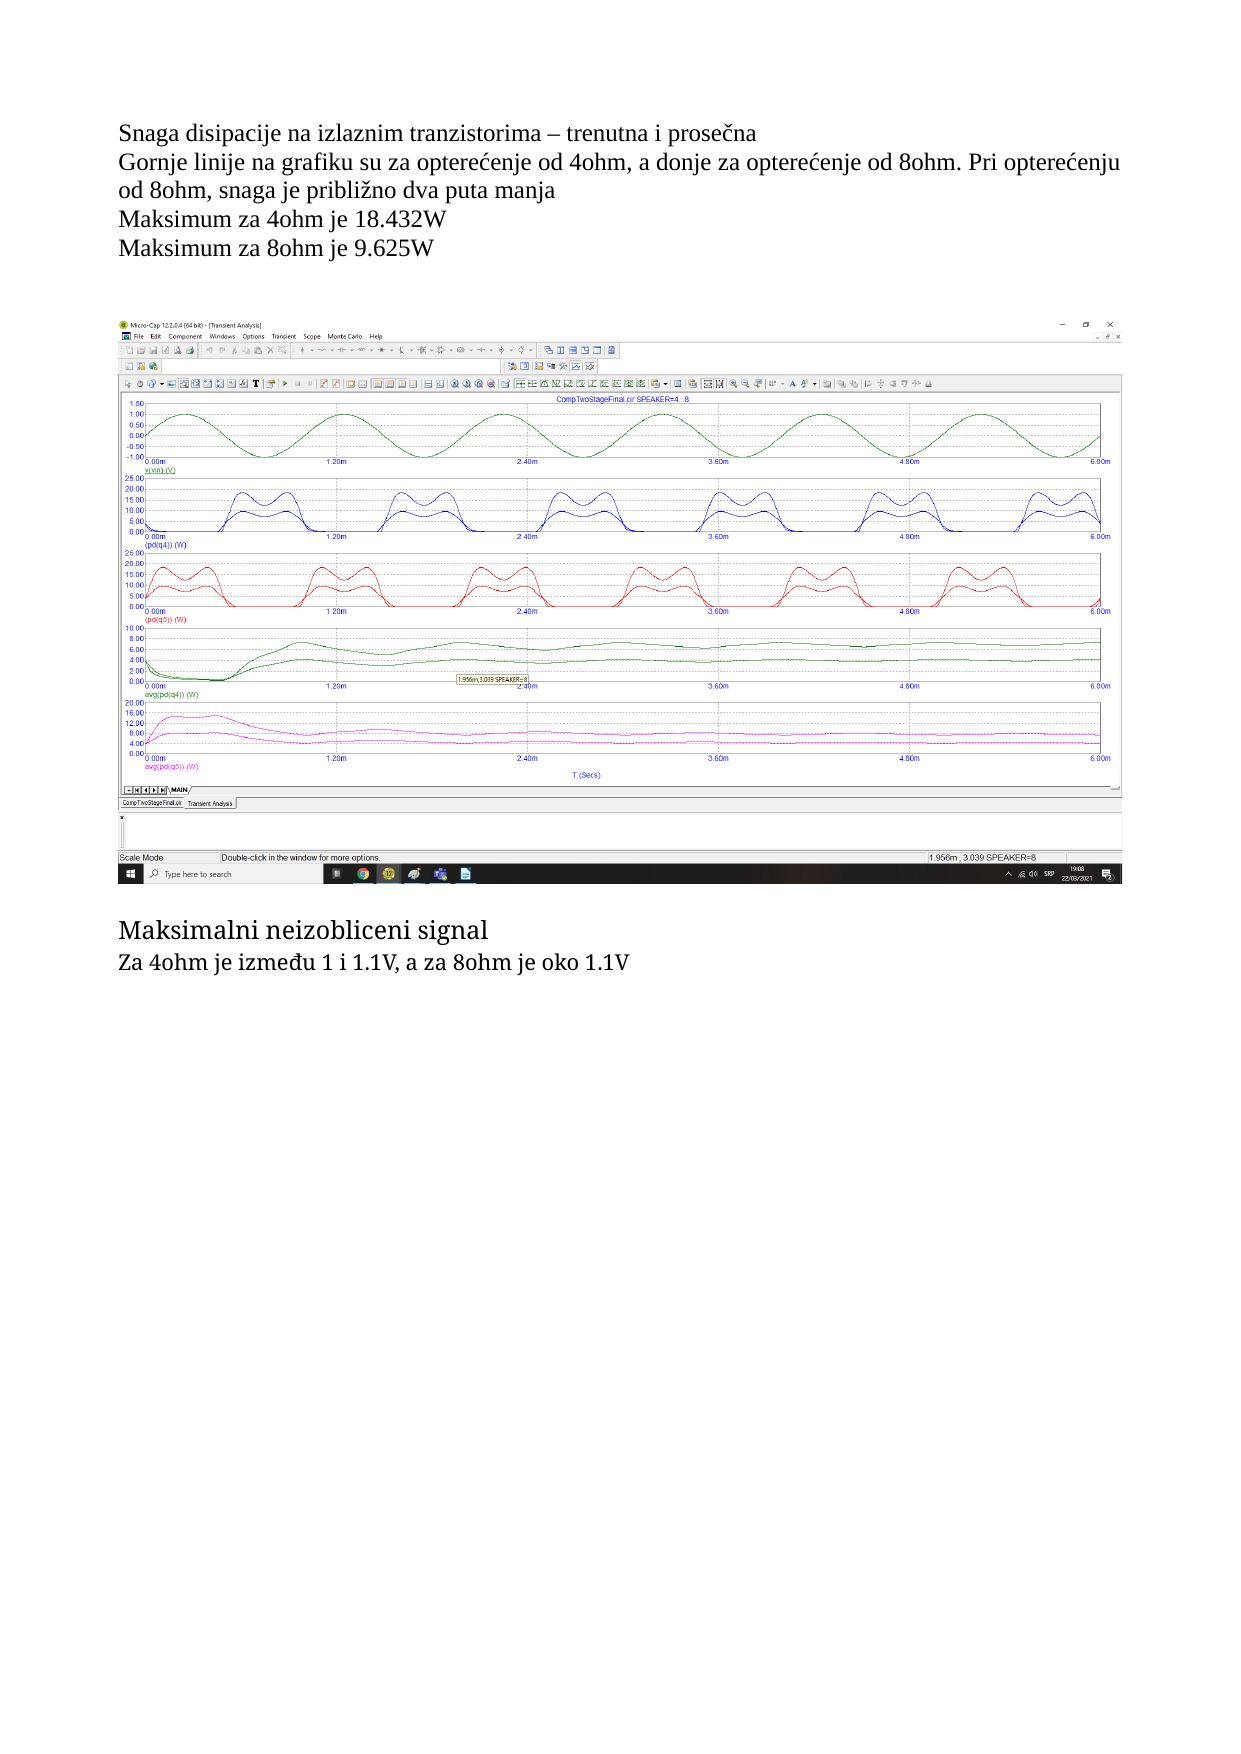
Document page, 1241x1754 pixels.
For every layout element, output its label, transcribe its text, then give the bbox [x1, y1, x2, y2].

text Gornje linije na grafiku su za opterećenje od 4ohm, a donje za opterećenje od 8ohm. Pri opterećenju od 8ohm, snaga je približno dva puta manja [118, 147, 1122, 204]
text Maksimum za 8ohm je 9.625W [118, 233, 1122, 262]
picture [118, 319, 1123, 884]
text Maksimalni neizobliceni signal [118, 913, 1122, 947]
text Snaga disipacije na izlaznim tranzistorima – trenutna i prosečna [118, 118, 1122, 147]
text Maksimum za 4ohm je 18.432W [118, 204, 1122, 233]
text Za 4ohm je između 1 i 1.1V, a za 8ohm je oko 1.1V [118, 947, 1122, 977]
